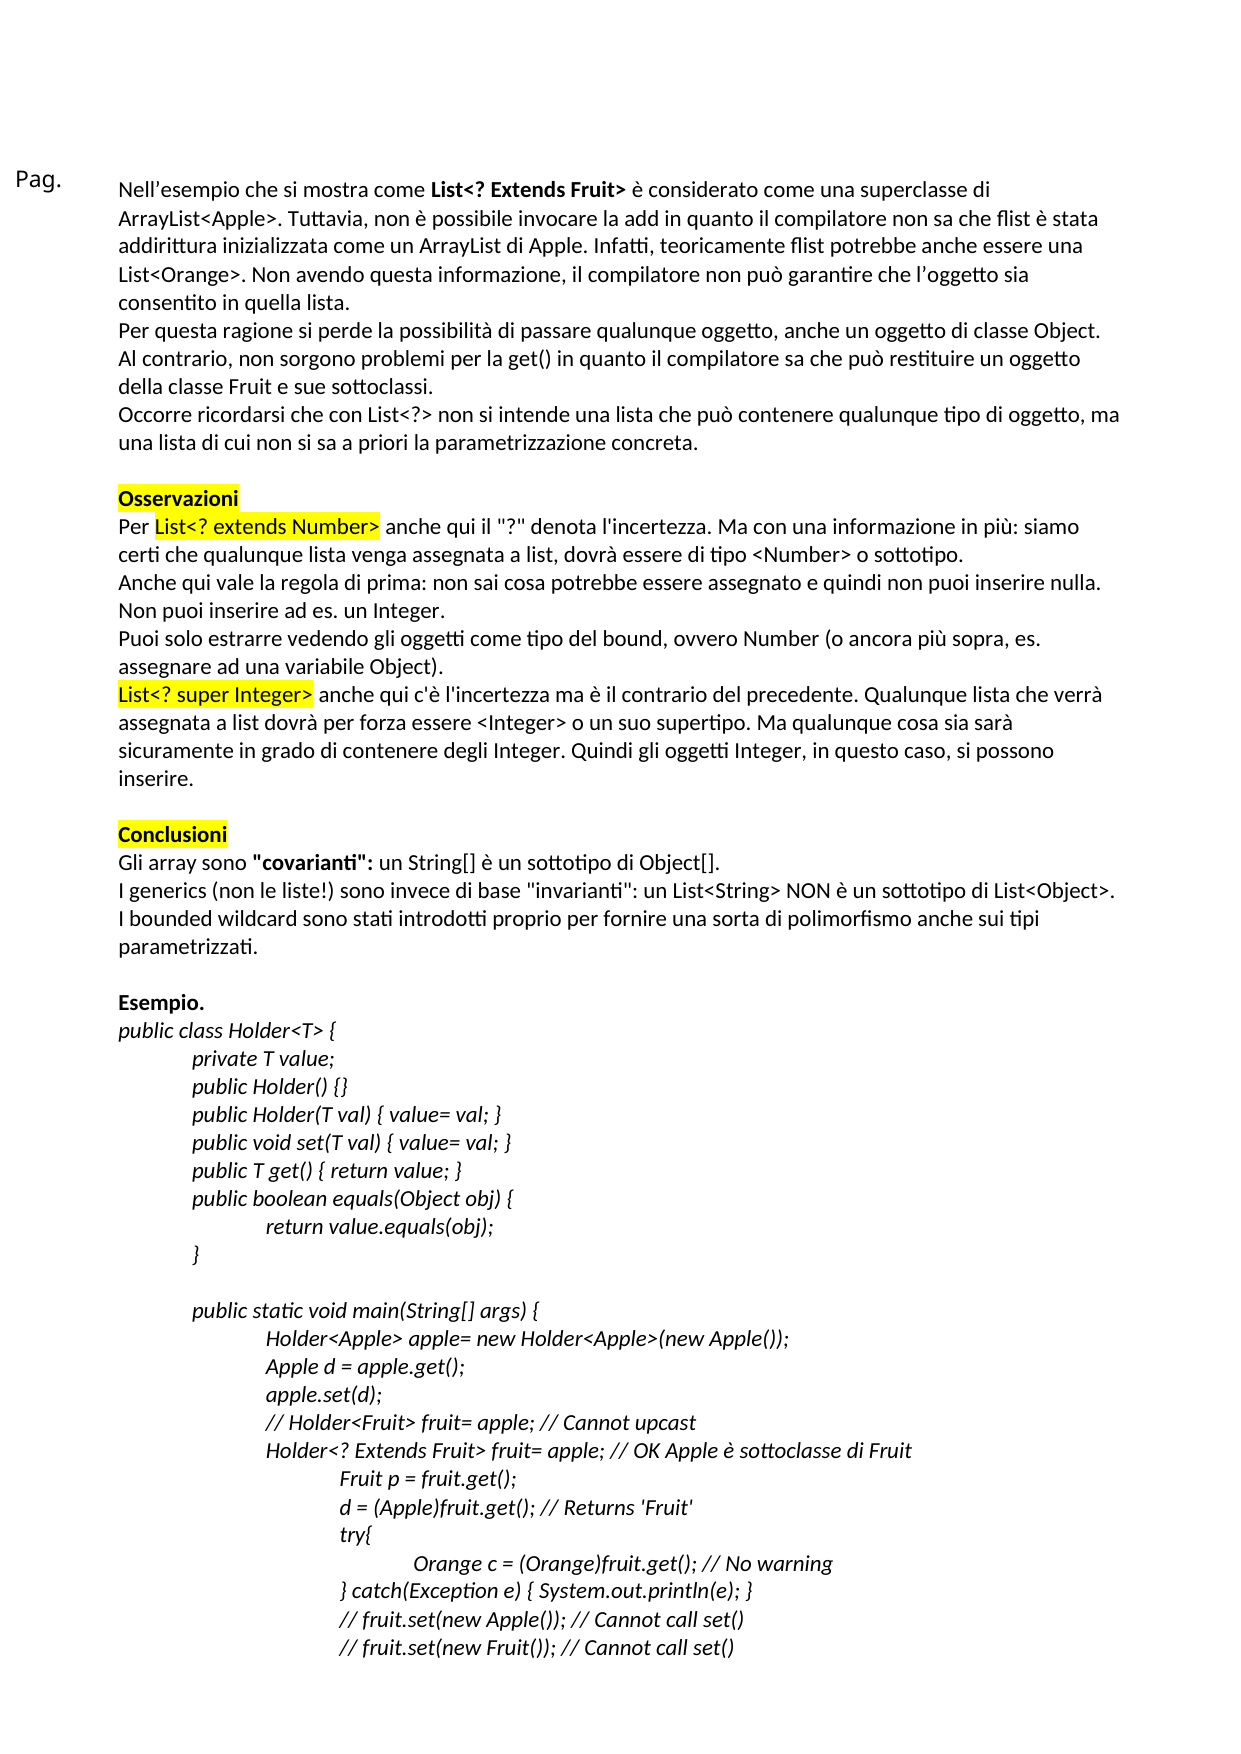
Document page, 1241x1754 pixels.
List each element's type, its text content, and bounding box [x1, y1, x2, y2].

text public void set(T val) { value= val; } [118, 1128, 1122, 1156]
text Conclusioni [118, 820, 1122, 848]
text public boolean equals(Object obj) { [118, 1184, 1122, 1212]
text Per List<? extends Number> anche qui il "?" denota l'incertezza. Ma con una informazione in più: siamo certi che qualunque lista venga assegnata a list, dovrà essere di tipo <Number> o sottotipo. [118, 512, 1122, 568]
text apple.set(d); [192, 1381, 1122, 1408]
text public Holder(T val) { value= val; } [192, 1100, 1122, 1128]
text Fruit p = fruit.get(); [266, 1464, 1122, 1493]
text Apple d = apple.get(); [192, 1352, 1122, 1381]
text public static void main(String[] args) { [118, 1296, 1122, 1324]
text private T value; [118, 1044, 1122, 1072]
text Gli array sono "covarianti": un String[] è un sottotipo di Object[]. [118, 848, 1122, 876]
text Orange c = (Orange)fruit.get(); // No warning [339, 1549, 1122, 1577]
text public T get() { return value; } [118, 1156, 1122, 1184]
text // fruit.set(new Fruit()); // Cannot call set() [266, 1633, 1122, 1661]
text d = (Apple)fruit.get(); // Returns 'Fruit' [266, 1493, 1122, 1521]
text public class Holder<T> { [118, 1016, 1122, 1044]
text Puoi solo estrarre vedendo gli oggetti come tipo del bound, ovvero Number (o ancora più sopra, es. assegnare ad una variabile Object). [118, 624, 1122, 680]
text Anche qui vale la regola di prima: non sai cosa potrebbe essere assegnato e quindi non puoi inserire nulla. Non puoi inserire ad es. un Integer. [118, 568, 1122, 624]
text try{ [266, 1521, 1122, 1549]
text Osservazioni [118, 484, 1122, 512]
text public Holder() {} [118, 1072, 1122, 1100]
text return value.equals(obj); [192, 1212, 1122, 1240]
text I generics (non le liste!) sono invece di base "invarianti": un List<String> NON è un sottotipo di List<Object>. [118, 876, 1122, 904]
text // Holder<Fruit> fruit= apple; // Cannot upcast [192, 1408, 1122, 1437]
text Holder<Apple> apple= new Holder<Apple>(new Apple()); [192, 1324, 1122, 1352]
text Occorre ricordarsi che con List<?> non si intende una lista che può contenere qualunque tipo di oggetto, ma una lista di cui non si sa a priori la parametrizzazione concreta. [118, 400, 1122, 456]
text List<? super Integer> anche qui c'è l'incertezza ma è il contrario del precedente. Qualunque lista che verrà assegnata a list dovrà per forza essere <Integer> o un suo supertipo. Ma qualunque cosa sia sarà sicuramente in grado di contenere degli Integer. Quindi gli oggetti Integer, in questo caso, si possono inserire. [118, 680, 1122, 792]
text Holder<? Extends Fruit> fruit= apple; // OK Apple è sottoclasse di Fruit [192, 1437, 1122, 1464]
text } [118, 1240, 1122, 1268]
text } catch(Exception e) { System.out.println(e); } [266, 1577, 1122, 1605]
text // fruit.set(new Apple()); // Cannot call set() [266, 1605, 1122, 1633]
text Esempio. [118, 988, 1122, 1016]
text I bounded wildcard sono stati introdotti proprio per fornire una sorta di polimorfismo anche sui tipi parametrizzati. [118, 904, 1122, 960]
text Nell’esempio che si mostra come List<? Extends Fruit> è considerato come una superclasse di ArrayList<Apple>. Tuttavia, non è possibile invocare la add in quanto il compilatore non sa che flist è stata addirittura inizializzata come un ArrayList di Apple. Infatti, teoricamente flist potrebbe anche essere una List<Orange>. Non avendo questa informazione, il compilatore non può garantire che l’oggetto sia consentito in quella lista. [118, 176, 1122, 316]
text Per questa ragione si perde la possibilità di passare qualunque oggetto, anche un oggetto di classe Object. Al contrario, non sorgono problemi per la get() in quanto il compilatore sa che può restituire un oggetto della classe Fruit e sue sottoclassi. [118, 316, 1122, 400]
